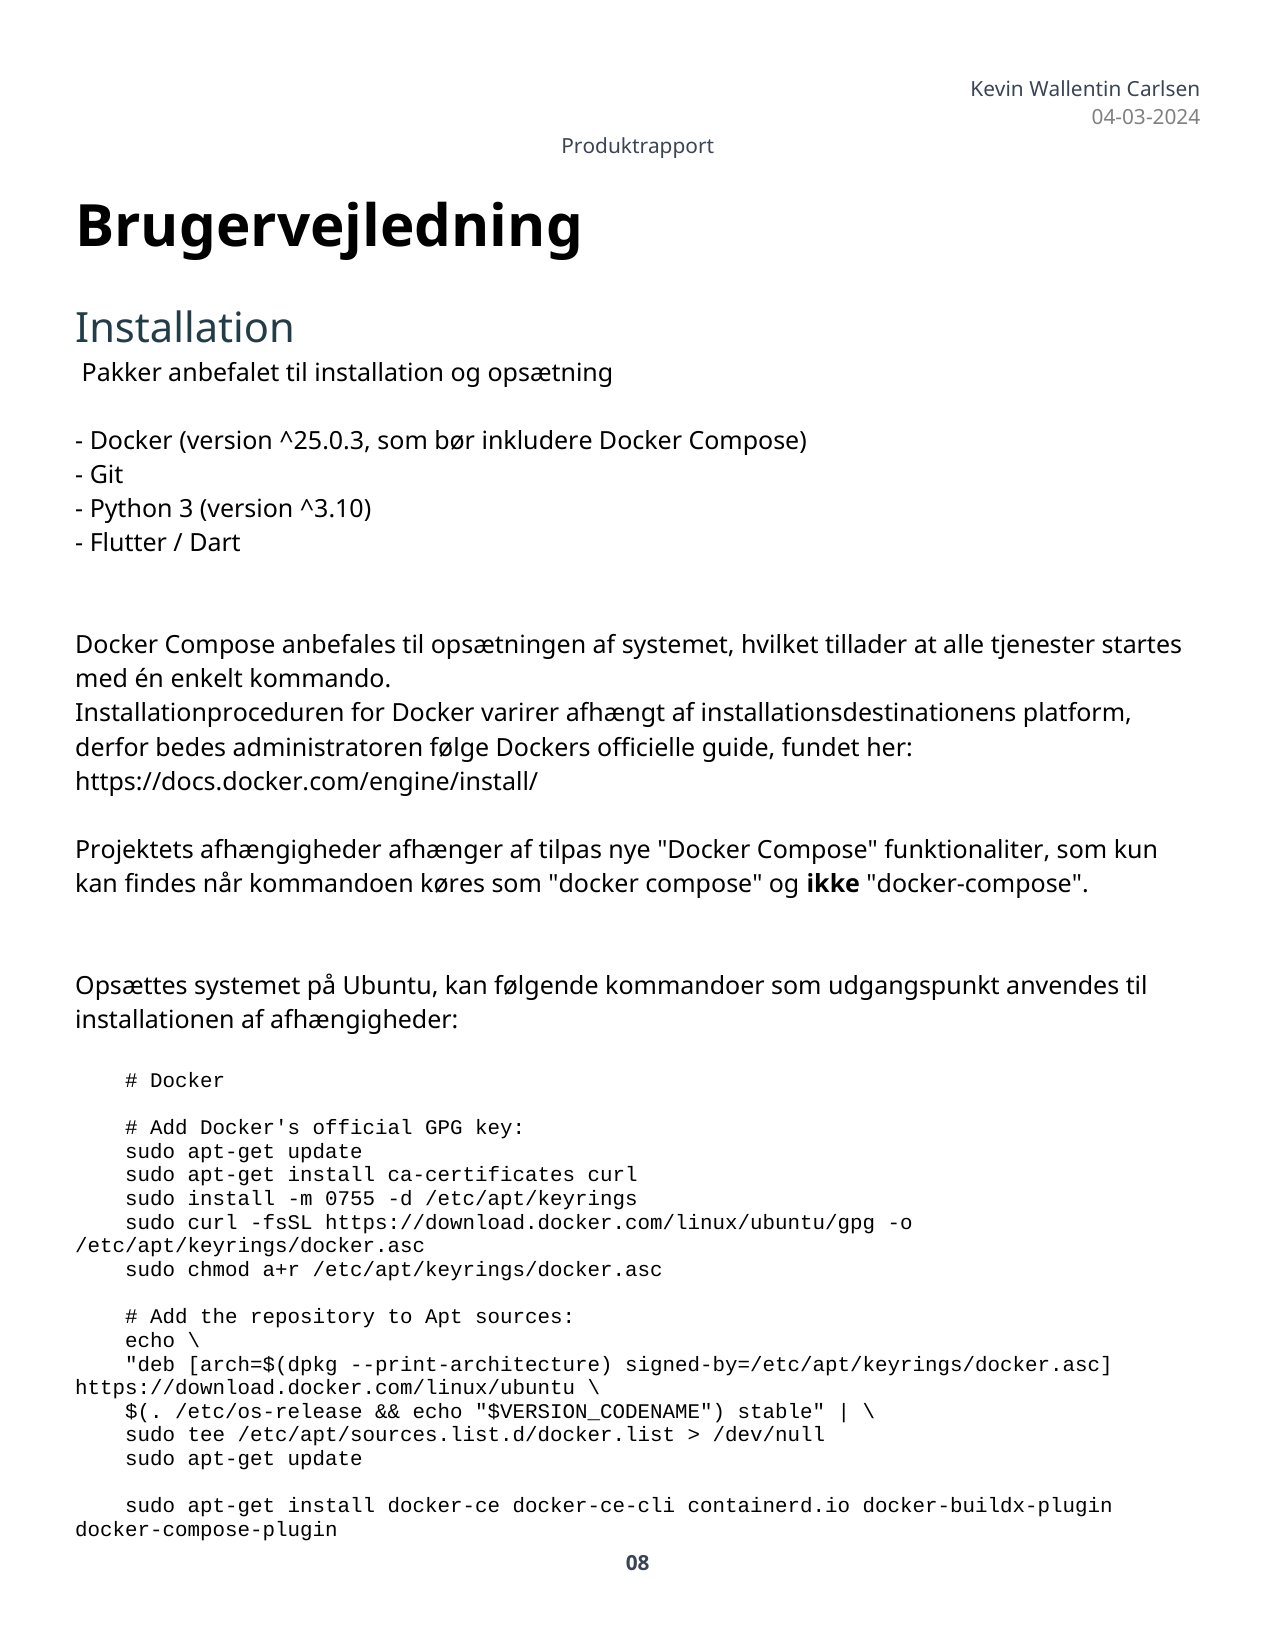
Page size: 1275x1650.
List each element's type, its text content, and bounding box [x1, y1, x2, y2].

text - Git [75, 457, 1200, 491]
text sudo apt-get update [75, 1448, 1200, 1472]
text Opsættes systemet på Ubuntu, kan følgende kommandoer som udgangspunkt anvendes til installationen af afhængigheder: [75, 968, 1200, 1036]
text sudo apt-get install ca-certificates curl [75, 1164, 1200, 1188]
text "deb [arch=$(dpkg --print-architecture) signed-by=/etc/apt/keyrings/docker.asc] https://download.docker.com/linux/ubuntu \ [75, 1353, 1200, 1401]
text # Docker [75, 1070, 1200, 1093]
text Projektets afhængigheder afhænger af tilpas nye "Docker Compose" funktionaliter, som kun kan findes når kommandoen køres som "docker compose" og ikke "docker-compose". [75, 831, 1200, 899]
text # Add the repository to Apt sources: [75, 1306, 1200, 1330]
text $(. /etc/os-release && echo "$VERSION_CODENAME") stable" | \ [75, 1401, 1200, 1424]
text echo \ [75, 1330, 1200, 1353]
text - Python 3 (version ^3.10) [75, 491, 1200, 525]
text https://docs.docker.com/engine/install/ [75, 763, 1200, 797]
text Pakker anbefalet til installation og opsætning [75, 354, 1200, 388]
text sudo apt-get update [75, 1141, 1200, 1164]
subtitle Installation [75, 298, 1200, 354]
text sudo curl -fsSL https://download.docker.com/linux/ubuntu/gpg -o /etc/apt/keyrings/docker.asc [75, 1212, 1200, 1259]
text - Flutter / Dart [75, 525, 1200, 559]
text sudo chmod a+r /etc/apt/keyrings/docker.asc [75, 1259, 1200, 1283]
subtitle Brugervejledning [75, 184, 1200, 264]
text sudo tee /etc/apt/sources.list.d/docker.list > /dev/null [75, 1424, 1200, 1448]
text - Docker (version ^25.0.3, som bør inkludere Docker Compose) [75, 423, 1200, 457]
text sudo apt-get install docker-ce docker-ce-cli containerd.io docker-buildx-plugin docker-compose-plugin [75, 1495, 1200, 1543]
text # Add Docker's official GPG key: [75, 1117, 1200, 1141]
text Installationproceduren for Docker varirer afhængt af installationsdestinationens platform, derfor bedes administratoren følge Dockers officielle guide, fundet her: [75, 695, 1200, 763]
text Docker Compose anbefales til opsætningen af systemet, hvilket tillader at alle tjenester startes med én enkelt kommando. [75, 627, 1200, 695]
text sudo install -m 0755 -d /etc/apt/keyrings [75, 1188, 1200, 1212]
